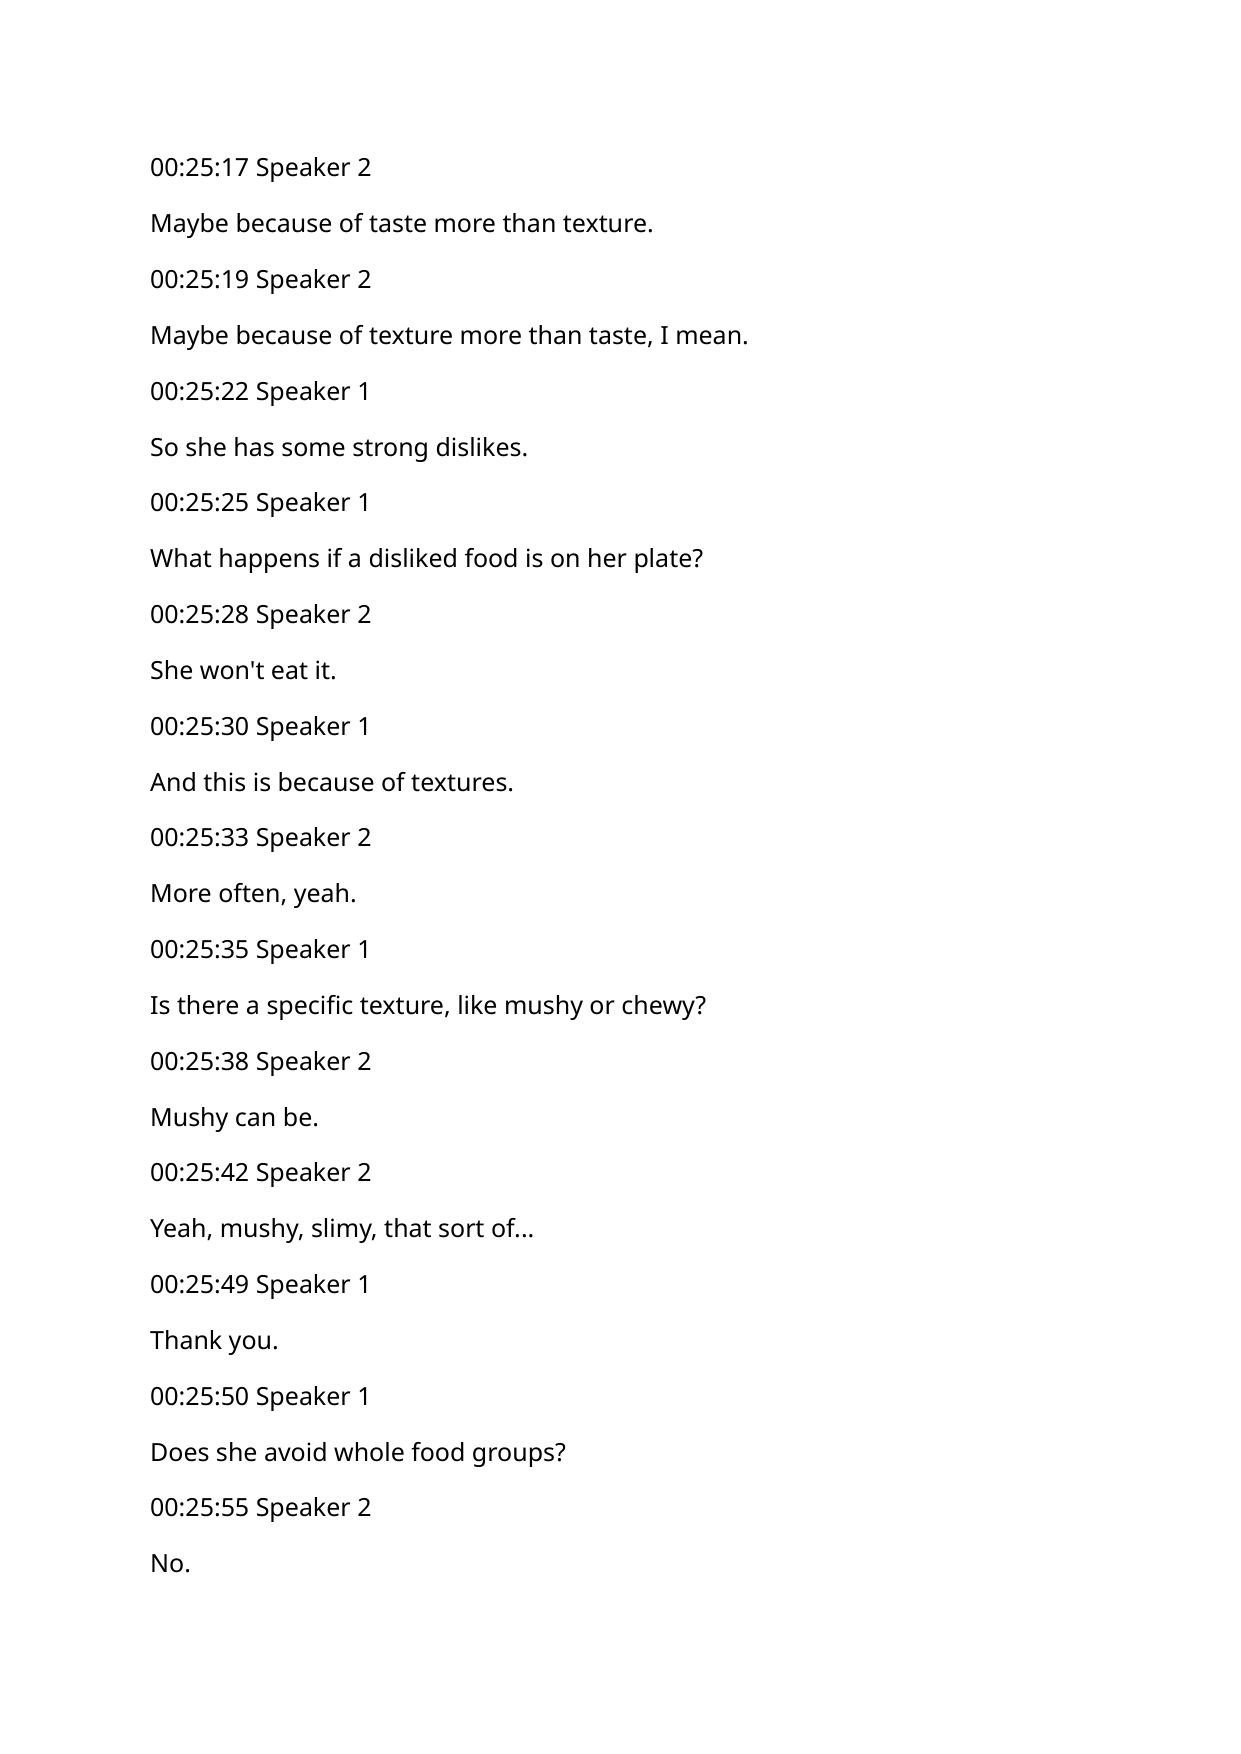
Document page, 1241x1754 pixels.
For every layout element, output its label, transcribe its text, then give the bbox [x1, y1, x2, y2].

text 00:25:30 Speaker 1 [150, 708, 1090, 742]
text So she has some strong dislikes. [150, 429, 1090, 463]
text 00:25:35 Speaker 1 [150, 932, 1090, 966]
text Mushy can be. [150, 1099, 1090, 1133]
text Is there a specific texture, like mushy or chewy? [150, 987, 1090, 1022]
text What happens if a disliked food is on her plate? [150, 541, 1090, 575]
text 00:25:38 Speaker 2 [150, 1043, 1090, 1077]
text 00:25:42 Speaker 2 [150, 1155, 1090, 1189]
text No. [150, 1546, 1090, 1580]
text 00:25:50 Speaker 1 [150, 1378, 1090, 1412]
text Maybe because of texture more than taste, I mean. [150, 317, 1090, 352]
text And this is because of textures. [150, 764, 1090, 798]
text Yeah, mushy, slimy, that sort of... [150, 1211, 1090, 1245]
text 00:25:22 Speaker 1 [150, 373, 1090, 407]
text 00:25:19 Speaker 2 [150, 262, 1090, 296]
text 00:25:55 Speaker 2 [150, 1490, 1090, 1524]
text 00:25:17 Speaker 2 [150, 150, 1090, 184]
text More often, yeah. [150, 876, 1090, 910]
text Does she avoid whole food groups? [150, 1434, 1090, 1468]
text 00:25:33 Speaker 2 [150, 820, 1090, 854]
text She won't eat it. [150, 652, 1090, 687]
text 00:25:49 Speaker 1 [150, 1267, 1090, 1301]
text 00:25:25 Speaker 1 [150, 485, 1090, 519]
text Maybe because of taste more than texture. [150, 206, 1090, 240]
text 00:25:28 Speaker 2 [150, 597, 1090, 631]
text Thank you. [150, 1322, 1090, 1357]
